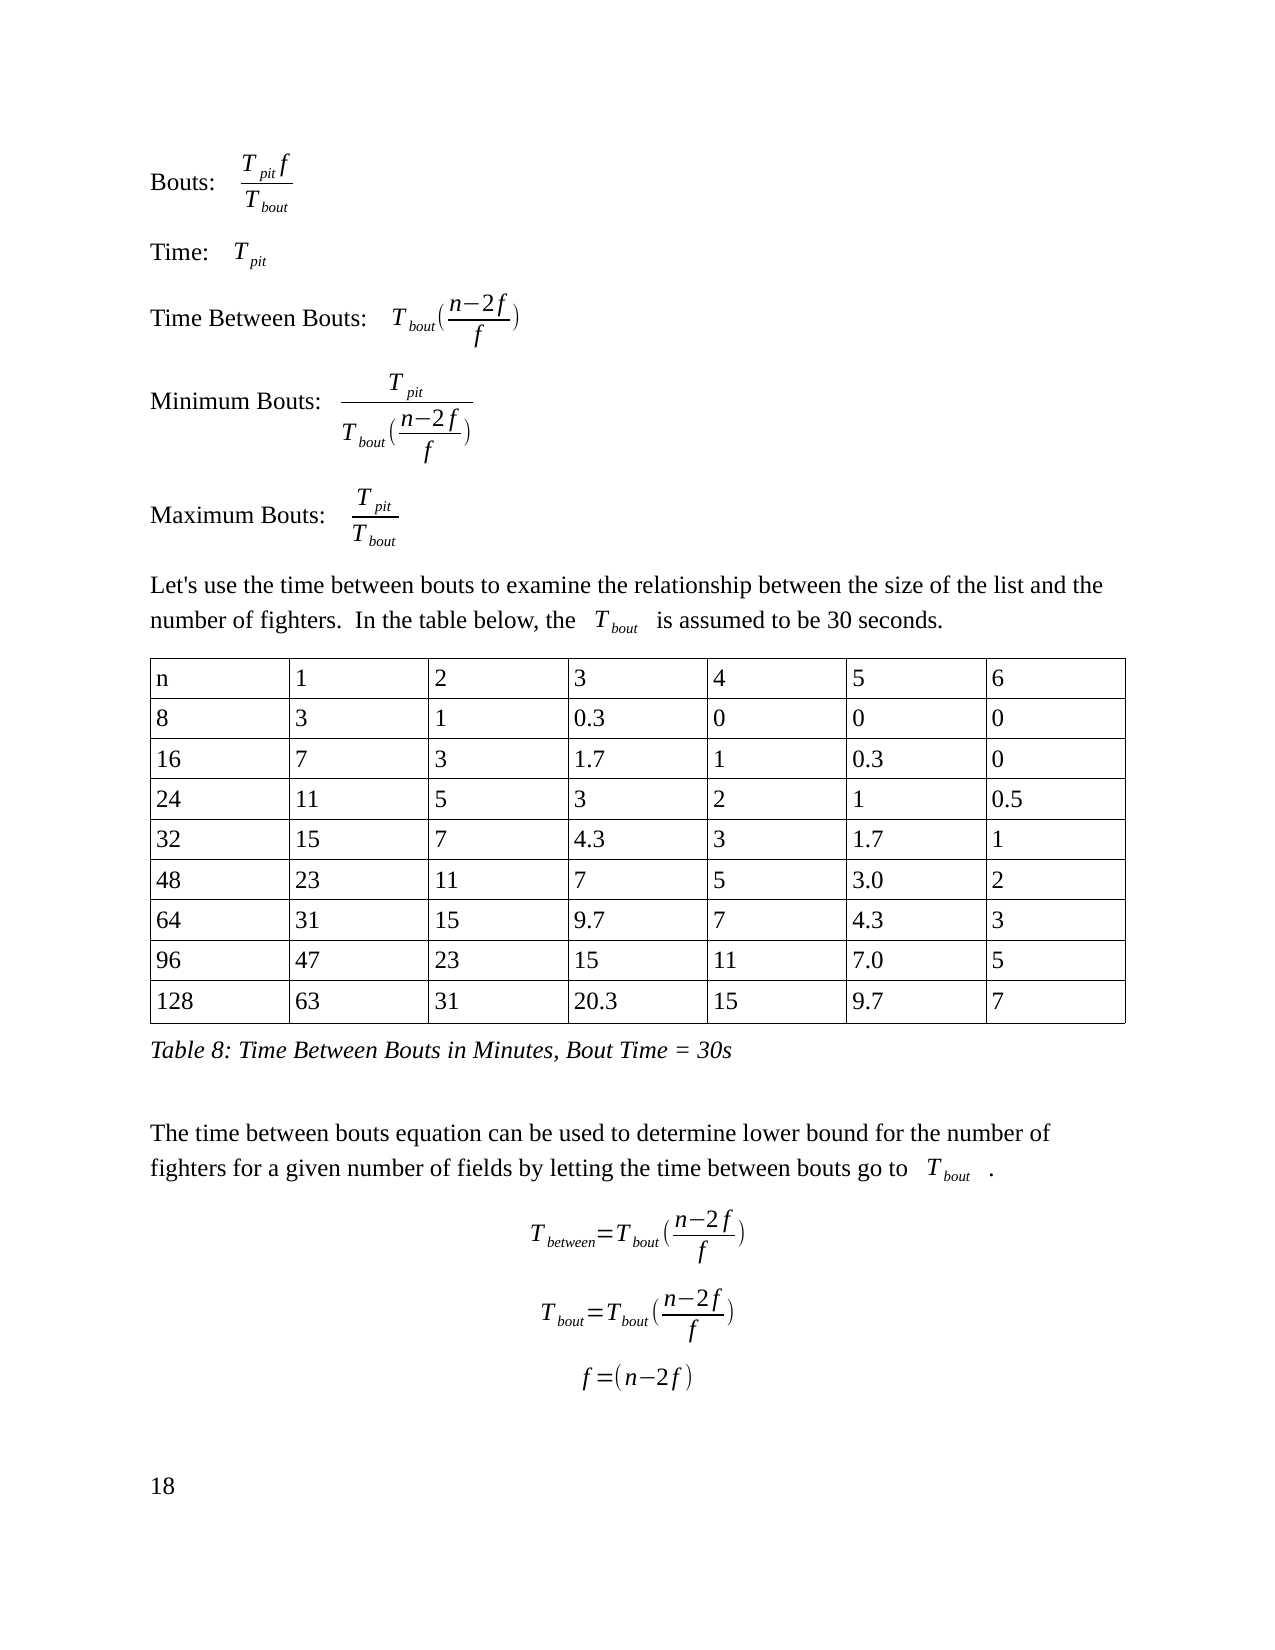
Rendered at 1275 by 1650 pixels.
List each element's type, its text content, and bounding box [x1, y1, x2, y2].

table_cell 3 [290, 699, 428, 738]
table_cell 23 [429, 941, 568, 980]
table_header 2 [429, 659, 568, 698]
table_cell 11 [708, 941, 846, 980]
table_cell 5 [429, 779, 568, 819]
table_cell 2 [987, 860, 1125, 899]
table_cell 1 [708, 739, 846, 778]
table_cell 2 [708, 779, 846, 819]
table_cell 4.3 [569, 820, 707, 859]
table_cell 0 [987, 699, 1125, 738]
table_cell 4.3 [847, 900, 986, 939]
text The time between bouts equation can be used to determine lower bound for the number of fighters for a given number of fields by letting the time between bouts go to. [150, 1118, 1125, 1185]
table_cell 0 [987, 739, 1125, 778]
table_cell 0 [708, 699, 846, 738]
table_cell 8 [151, 699, 289, 738]
table_cell 3.0 [847, 860, 986, 899]
table_header 4 [708, 659, 846, 698]
table_cell 1 [847, 779, 986, 819]
table_header 6 [987, 659, 1125, 698]
table_cell 11 [290, 779, 428, 819]
table_cell 31 [429, 981, 568, 1023]
table_header 1 [290, 659, 428, 698]
table_cell 7 [429, 820, 568, 859]
table_cell 15 [429, 900, 568, 939]
table_cell 3 [569, 779, 707, 819]
table_cell 7.0 [847, 941, 986, 980]
table_cell 20.3 [569, 981, 707, 1023]
text Bouts: [150, 150, 1125, 216]
text Minimum Bouts: [150, 369, 1125, 463]
table_cell 47 [290, 941, 428, 980]
table_cell 3 [987, 900, 1125, 939]
table_cell 63 [290, 981, 428, 1023]
table_cell 1 [429, 699, 568, 738]
table_cell 3 [708, 820, 846, 859]
table_cell 1.7 [569, 739, 707, 778]
table_cell 128 [151, 981, 289, 1023]
text Maximum Bouts: [150, 483, 1125, 550]
table_cell 3 [429, 739, 568, 778]
table_cell 24 [151, 779, 289, 819]
table_cell 7 [290, 739, 428, 778]
table_cell 16 [151, 739, 289, 778]
table_cell 0.3 [847, 739, 986, 778]
table_cell 5 [708, 860, 846, 899]
text Time: [150, 237, 1125, 269]
table_cell 11 [429, 860, 568, 899]
table_cell 31 [290, 900, 428, 939]
table_cell 0.3 [569, 699, 707, 738]
table_header 3 [569, 659, 707, 698]
table_header n [151, 659, 289, 698]
table_cell 5 [987, 941, 1125, 980]
table_cell 9.7 [569, 900, 707, 939]
table_cell 7 [569, 860, 707, 899]
table_cell 7 [987, 981, 1125, 1023]
table_cell 32 [151, 820, 289, 859]
table_cell 1 [987, 820, 1125, 859]
table_cell 0.5 [987, 779, 1125, 819]
table_cell 15 [569, 941, 707, 980]
text Let's use the time between bouts to examine the relationship between the size of the list and the number of fighters. In the table below, theis assumed to be 30 seconds. [150, 570, 1125, 637]
table_cell 15 [708, 981, 846, 1023]
text Time Between Bouts: [150, 289, 1125, 349]
table_cell 96 [151, 941, 289, 980]
table_cell 64 [151, 900, 289, 939]
table_header 5 [847, 659, 986, 698]
table_cell 1.7 [847, 820, 986, 859]
text Table 8: Time Between Bouts in Minutes, Bout Time = 30s [150, 1036, 1125, 1064]
table_cell 0 [847, 699, 986, 738]
table_cell 7 [708, 900, 846, 939]
table_cell 48 [151, 860, 289, 899]
table_cell 23 [290, 860, 428, 899]
table_cell 15 [290, 820, 428, 859]
table_cell 9.7 [847, 981, 986, 1023]
